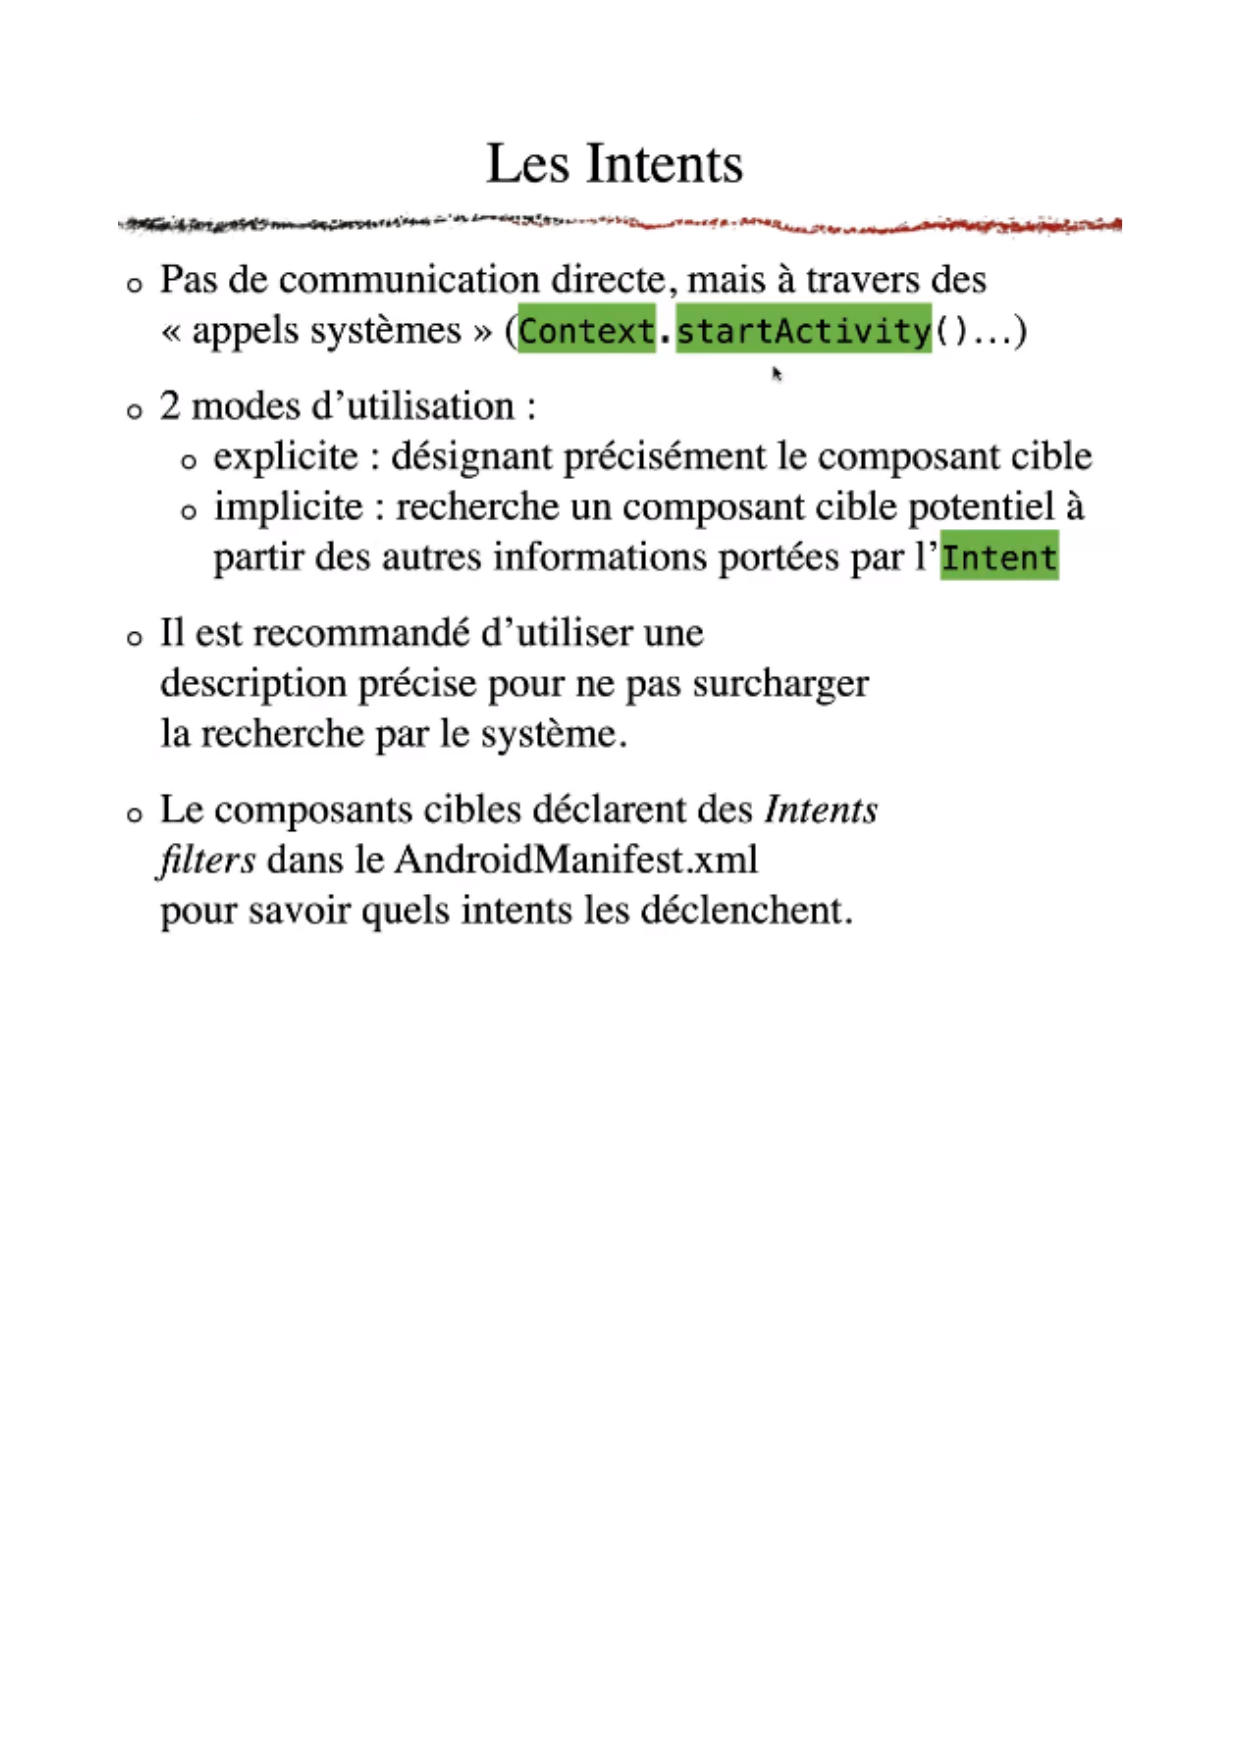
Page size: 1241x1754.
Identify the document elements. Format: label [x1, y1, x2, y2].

picture [118, 118, 1123, 942]
